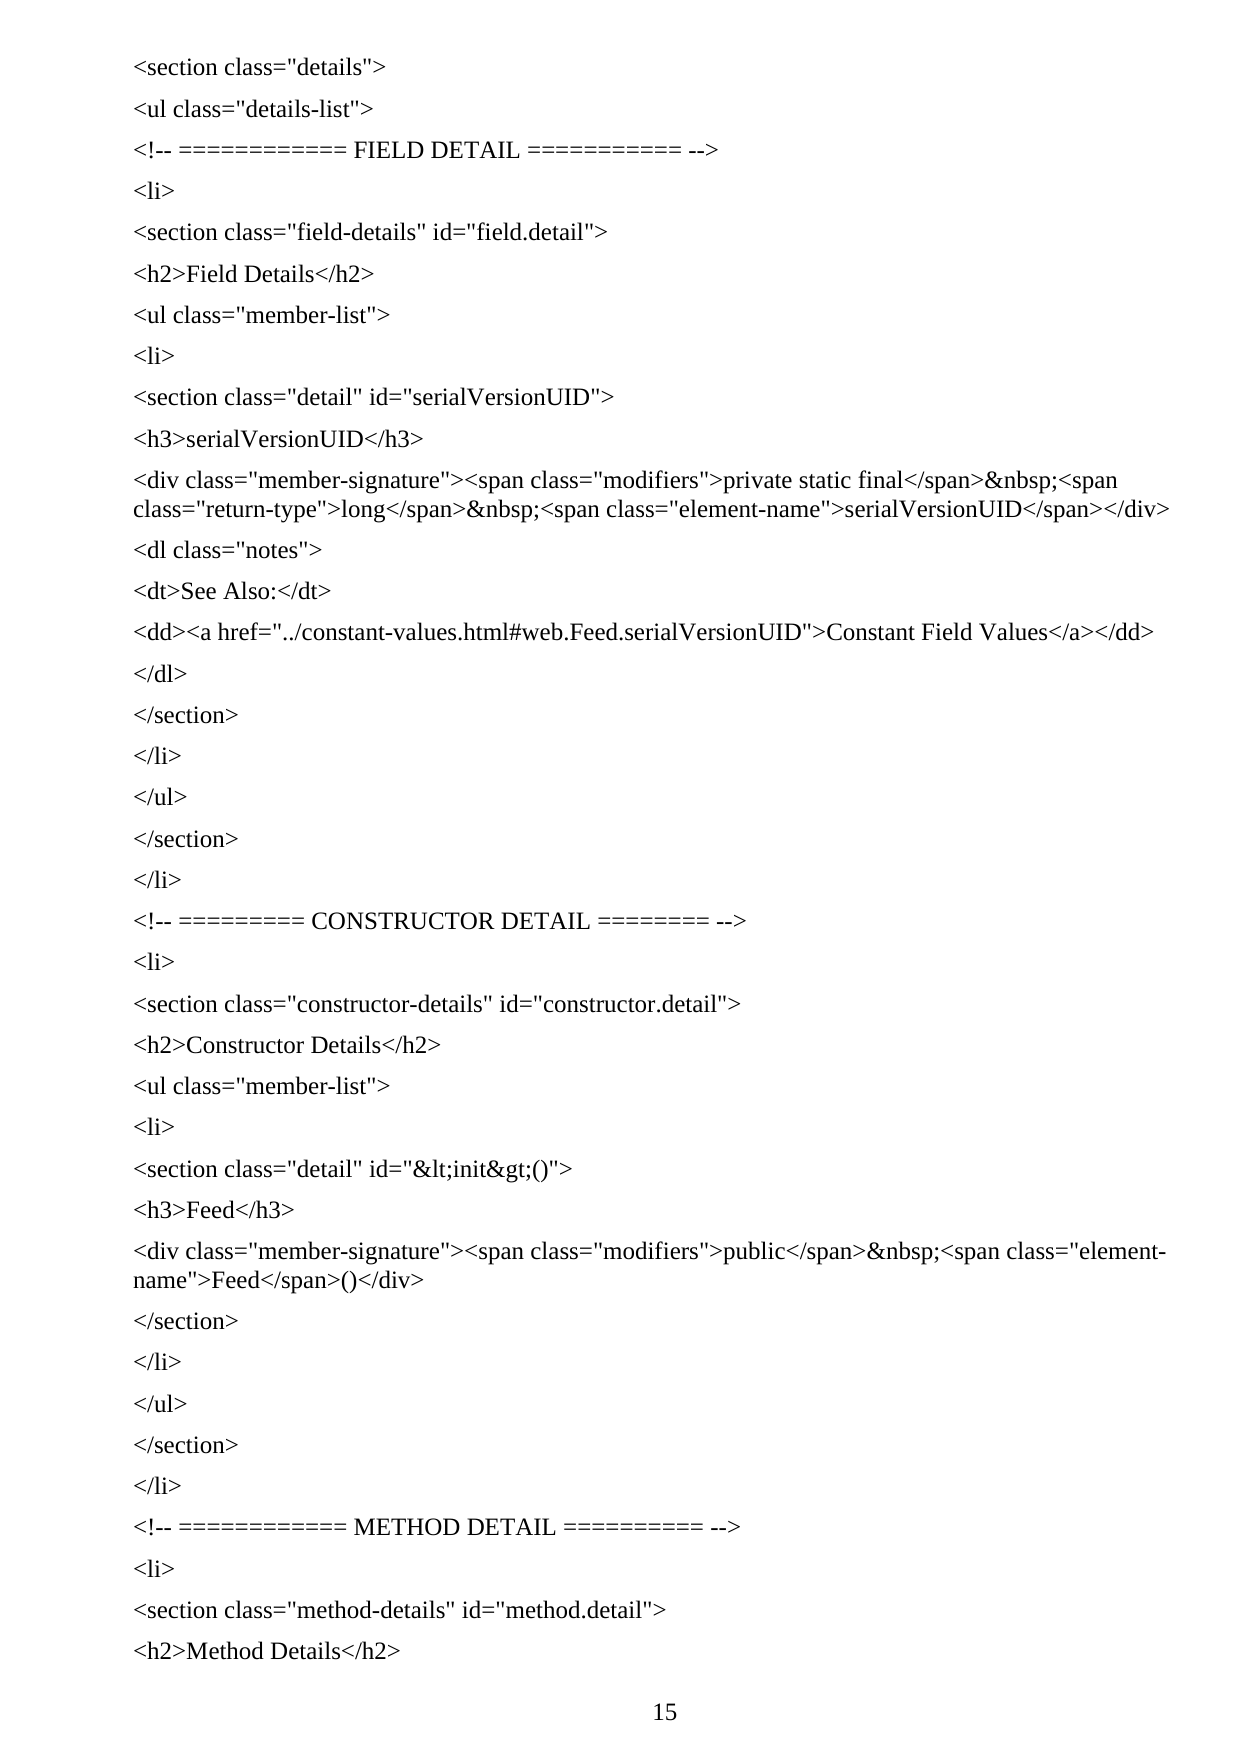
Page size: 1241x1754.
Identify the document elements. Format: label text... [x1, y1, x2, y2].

text <li> [133, 947, 1196, 976]
text </section> [133, 1430, 1196, 1459]
text <section class="method-details" id="method.detail"> [133, 1595, 1196, 1624]
text <!-- ============ FIELD DETAIL =========== --> [133, 135, 1196, 164]
text <section class="detail" id="&lt;init&gt;()"> [133, 1154, 1196, 1182]
text <section class="field-details" id="field.detail"> [133, 217, 1196, 246]
text <li> [133, 1554, 1196, 1582]
text <div class="member-signature"><span class="modifiers">public</span>&nbsp;<span class="element-name">Feed</span>()</div> [133, 1236, 1196, 1294]
text <dd><a href="../constant-values.html#web.Feed.serialVersionUID">Constant Field Values</a></dd> [133, 617, 1196, 646]
text <div class="member-signature"><span class="modifiers">private static final</span>&nbsp;<span class="return-type">long</span>&nbsp;<span class="element-name">serialVersionUID</span></div> [133, 465, 1196, 522]
text <li> [133, 1112, 1196, 1141]
text <ul class="member-list"> [133, 300, 1196, 329]
text <section class="details"> [133, 52, 1196, 81]
text <h2>Field Details</h2> [133, 259, 1196, 287]
text <h3>serialVersionUID</h3> [133, 424, 1196, 452]
text </section> [133, 824, 1196, 852]
text </dl> [133, 659, 1196, 687]
text </li> [133, 741, 1196, 770]
text <li> [133, 176, 1196, 205]
text <!-- ============ METHOD DETAIL ========== --> [133, 1512, 1196, 1541]
text <li> [133, 341, 1196, 370]
text <h2>Constructor Details</h2> [133, 1030, 1196, 1059]
text </ul> [133, 782, 1196, 811]
text <dt>See Also:</dt> [133, 576, 1196, 605]
text </li> [133, 865, 1196, 894]
text <!-- ========= CONSTRUCTOR DETAIL ======== --> [133, 906, 1196, 935]
text </section> [133, 700, 1196, 729]
text <ul class="member-list"> [133, 1071, 1196, 1100]
text <h2>Method Details</h2> [133, 1636, 1196, 1665]
text <section class="detail" id="serialVersionUID"> [133, 382, 1196, 411]
text <ul class="details-list"> [133, 94, 1196, 122]
text </li> [133, 1347, 1196, 1376]
text <h3>Feed</h3> [133, 1195, 1196, 1224]
text </ul> [133, 1389, 1196, 1417]
text <dl class="notes"> [133, 535, 1196, 564]
text </li> [133, 1471, 1196, 1500]
text <section class="constructor-details" id="constructor.detail"> [133, 989, 1196, 1017]
text </section> [133, 1306, 1196, 1335]
